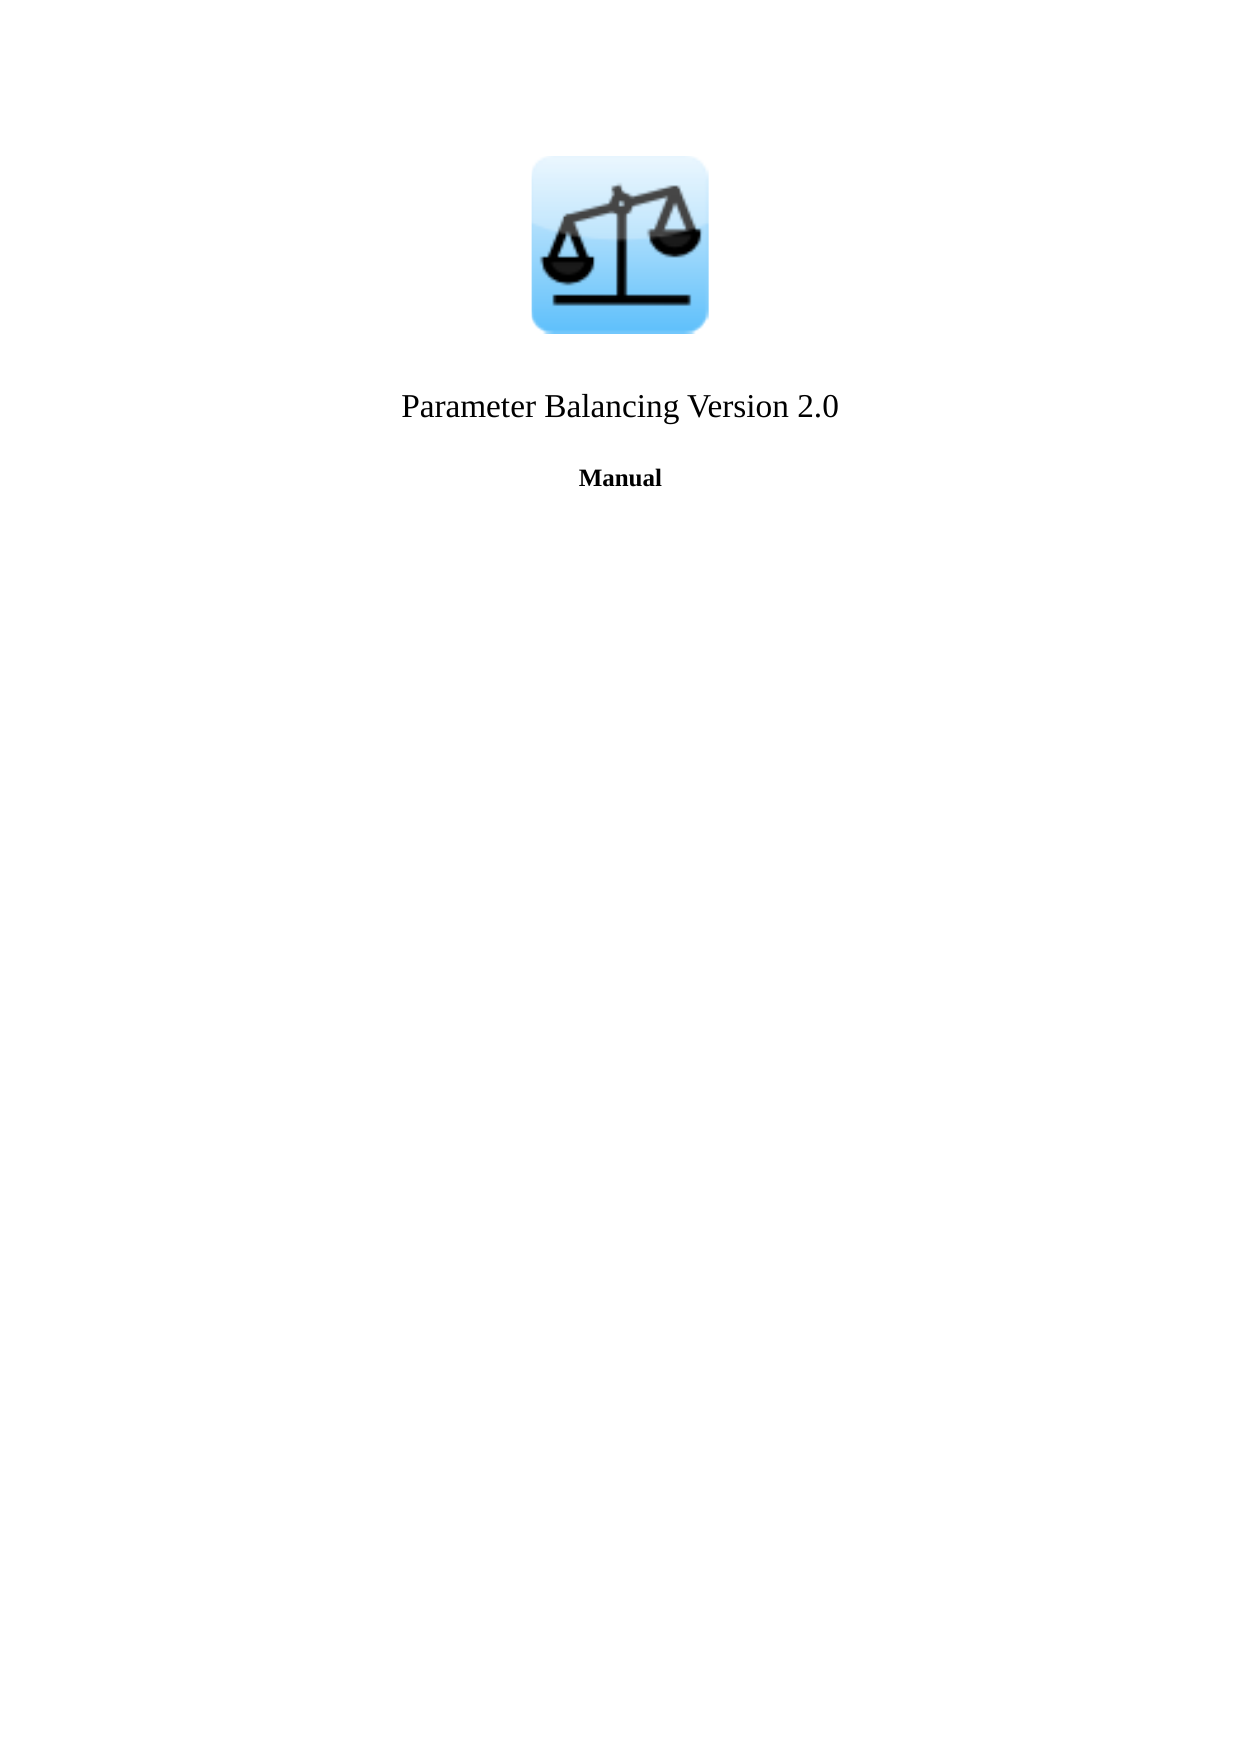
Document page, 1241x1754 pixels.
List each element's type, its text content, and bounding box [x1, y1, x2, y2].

picture [531, 156, 709, 334]
text Manual [118, 463, 1122, 492]
text Parameter Balancing Version 2.0 [118, 386, 1122, 425]
